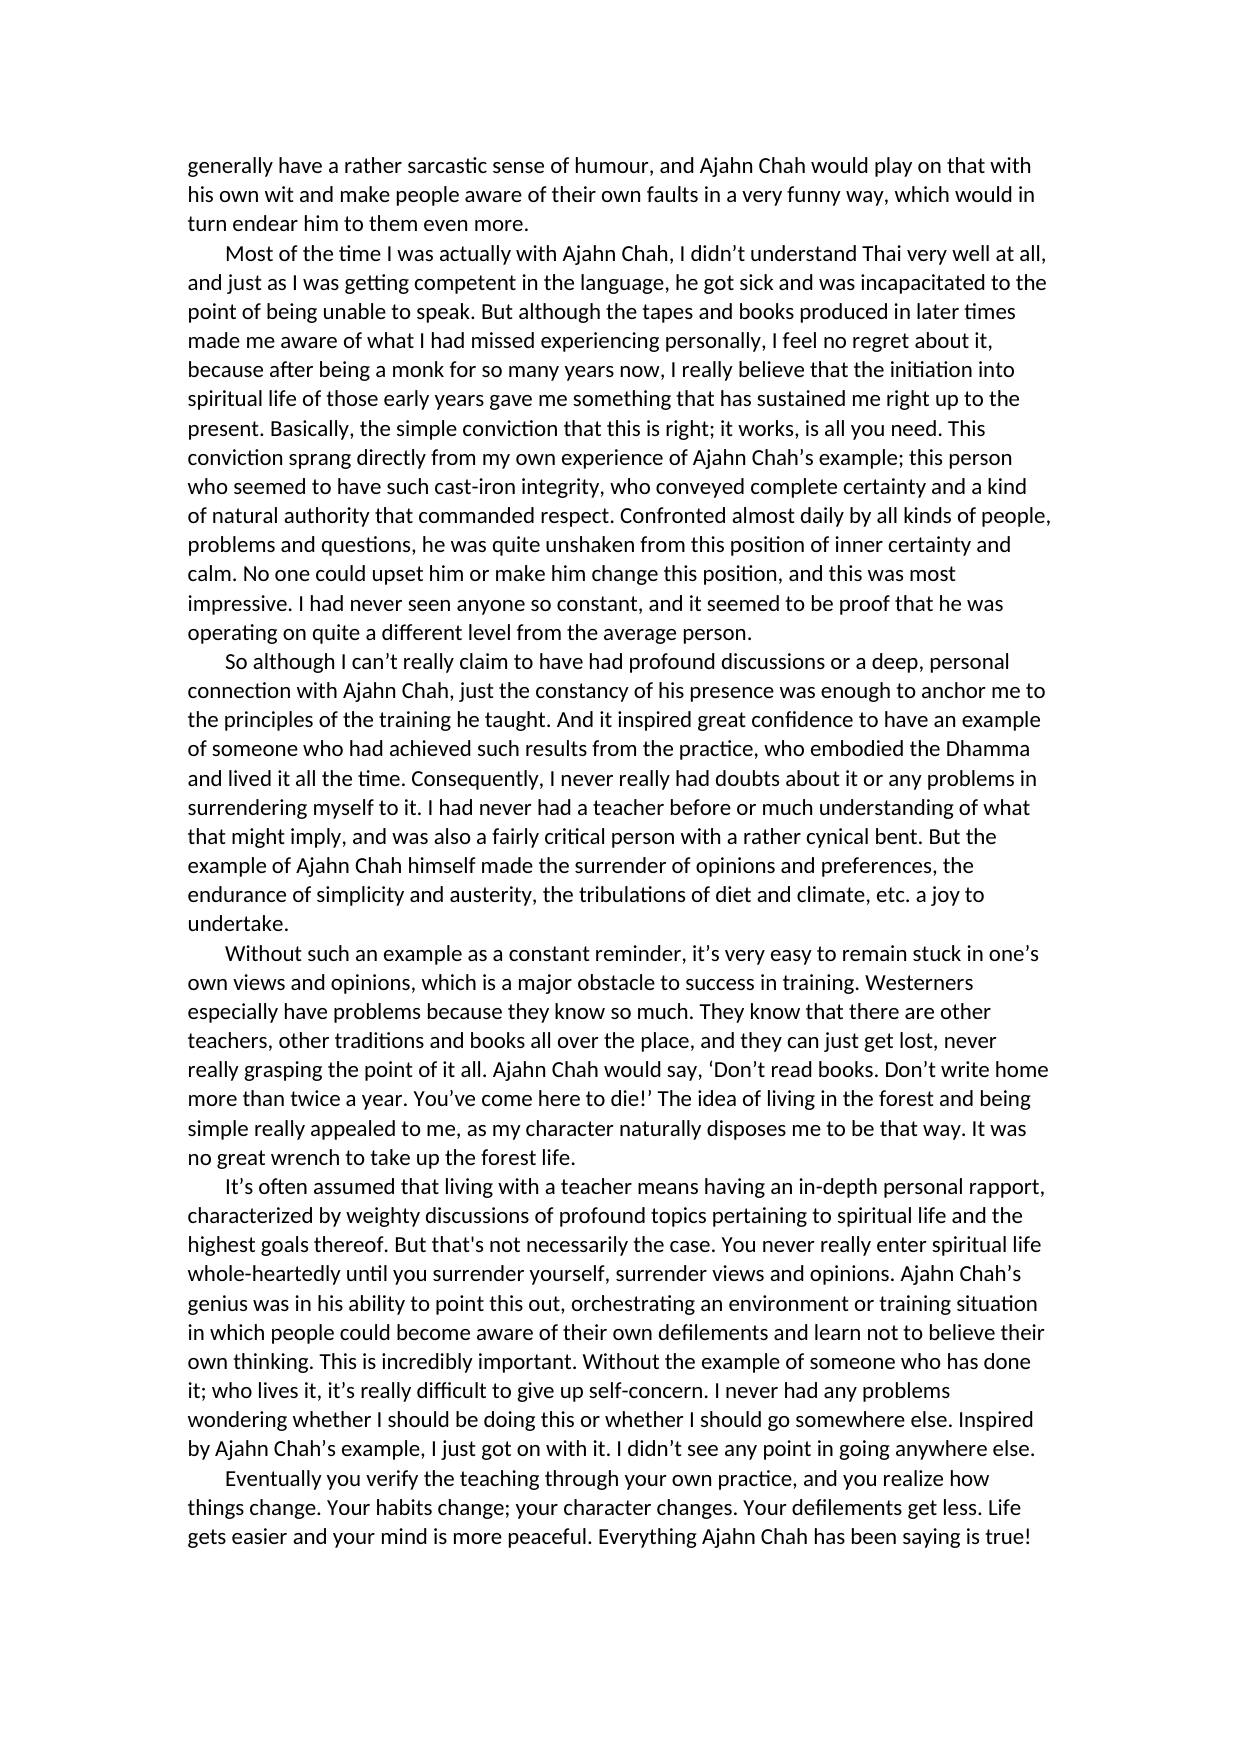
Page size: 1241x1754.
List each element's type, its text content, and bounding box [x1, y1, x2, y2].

text Without such an example as a constant reminder, it’s very easy to remain stuck in one’s own views and opinions, which is a major obstacle to success in training. Westerners especially have problems because they know so much. They know that there are other teachers, other traditions and books all over the place, and they can just get lost, never really grasping the point of it all. Ajahn Chah would say, ‘Don’t read books. Don’t write home more than twice a year. You’ve come here to die!’ The idea of living in the forest and being simple really appealed to me, as my character naturally disposes me to be that way. It was no great wrench to take up the forest life. [187, 937, 1053, 1171]
text Most of the time I was actually with Ajahn Chah, I didn’t understand Thai very well at all, and just as I was getting competent in the language, he got sick and was incapacitated to the point of being unable to speak. But although the tapes and books produced in later times made me aware of what I had missed experiencing personally, I feel no regret about it, because after being a monk for so many years now, I really believe that the initiation into spiritual life of those early years gave me something that has sustained me right up to the present. Basically, the simple conviction that this is right; it works, is all you need. This conviction sprang directly from my own experience of Ajahn Chah’s example; this person who seemed to have such cast-iron integrity, who conveyed complete certainty and a kind of natural authority that commanded respect. Confronted almost daily by all kinds of people, problems and questions, he was quite unshaken from this position of inner certainty and calm. No one could upset him or make him change this position, and this was most impressive. I had never seen anyone so constant, and it seemed to be proof that he was operating on quite a different level from the average person. [187, 237, 1053, 646]
text Eventually you verify the teaching through your own practice, and you realize how things change. Your habits change; your character changes. Your defilements get less. Life gets easier and your mind is more peaceful. Everything Ajahn Chah has been saying is true! [187, 1462, 1053, 1550]
text It’s often assumed that living with a teacher means having an in-depth personal rapport, characterized by weighty discussions of profound topics pertaining to spiritual life and the highest goals thereof. But that's not necessarily the case. You never really enter spiritual life whole-heartedly until you surrender yourself, surrender views and opinions. Ajahn Chah’s genius was in his ability to point this out, orchestrating an environment or training situation in which people could become aware of their own defilements and learn not to believe their own thinking. This is incredibly important. Without the example of someone who has done it; who lives it, it’s really difficult to give up self-concern. I never had any problems wondering whether I should be doing this or whether I should go somewhere else. Inspired by Ajahn Chah’s example, I just got on with it. I didn’t see any point in going anywhere else. [187, 1171, 1053, 1462]
text So although I can’t really claim to have had profound discussions or a deep, personal connection with Ajahn Chah, just the constancy of his presence was enough to anchor me to the principles of the training he taught. And it inspired great confidence to have an example of someone who had achieved such results from the practice, who embodied the Dhamma and lived it all the time. Consequently, I never really had doubts about it or any problems in surrendering myself to it. I had never had a teacher before or much understanding of what that might imply, and was also a fairly critical person with a rather cynical bent. But the example of Ajahn Chah himself made the surrender of opinions and preferences, the endurance of simplicity and austerity, the tribulations of diet and climate, etc. a joy to undertake. [187, 646, 1053, 937]
text generally have a rather sarcastic sense of humour, and Ajahn Chah would play on that with his own wit and make people aware of their own faults in a very funny way, which would in turn endear him to them even more. [187, 150, 1053, 237]
